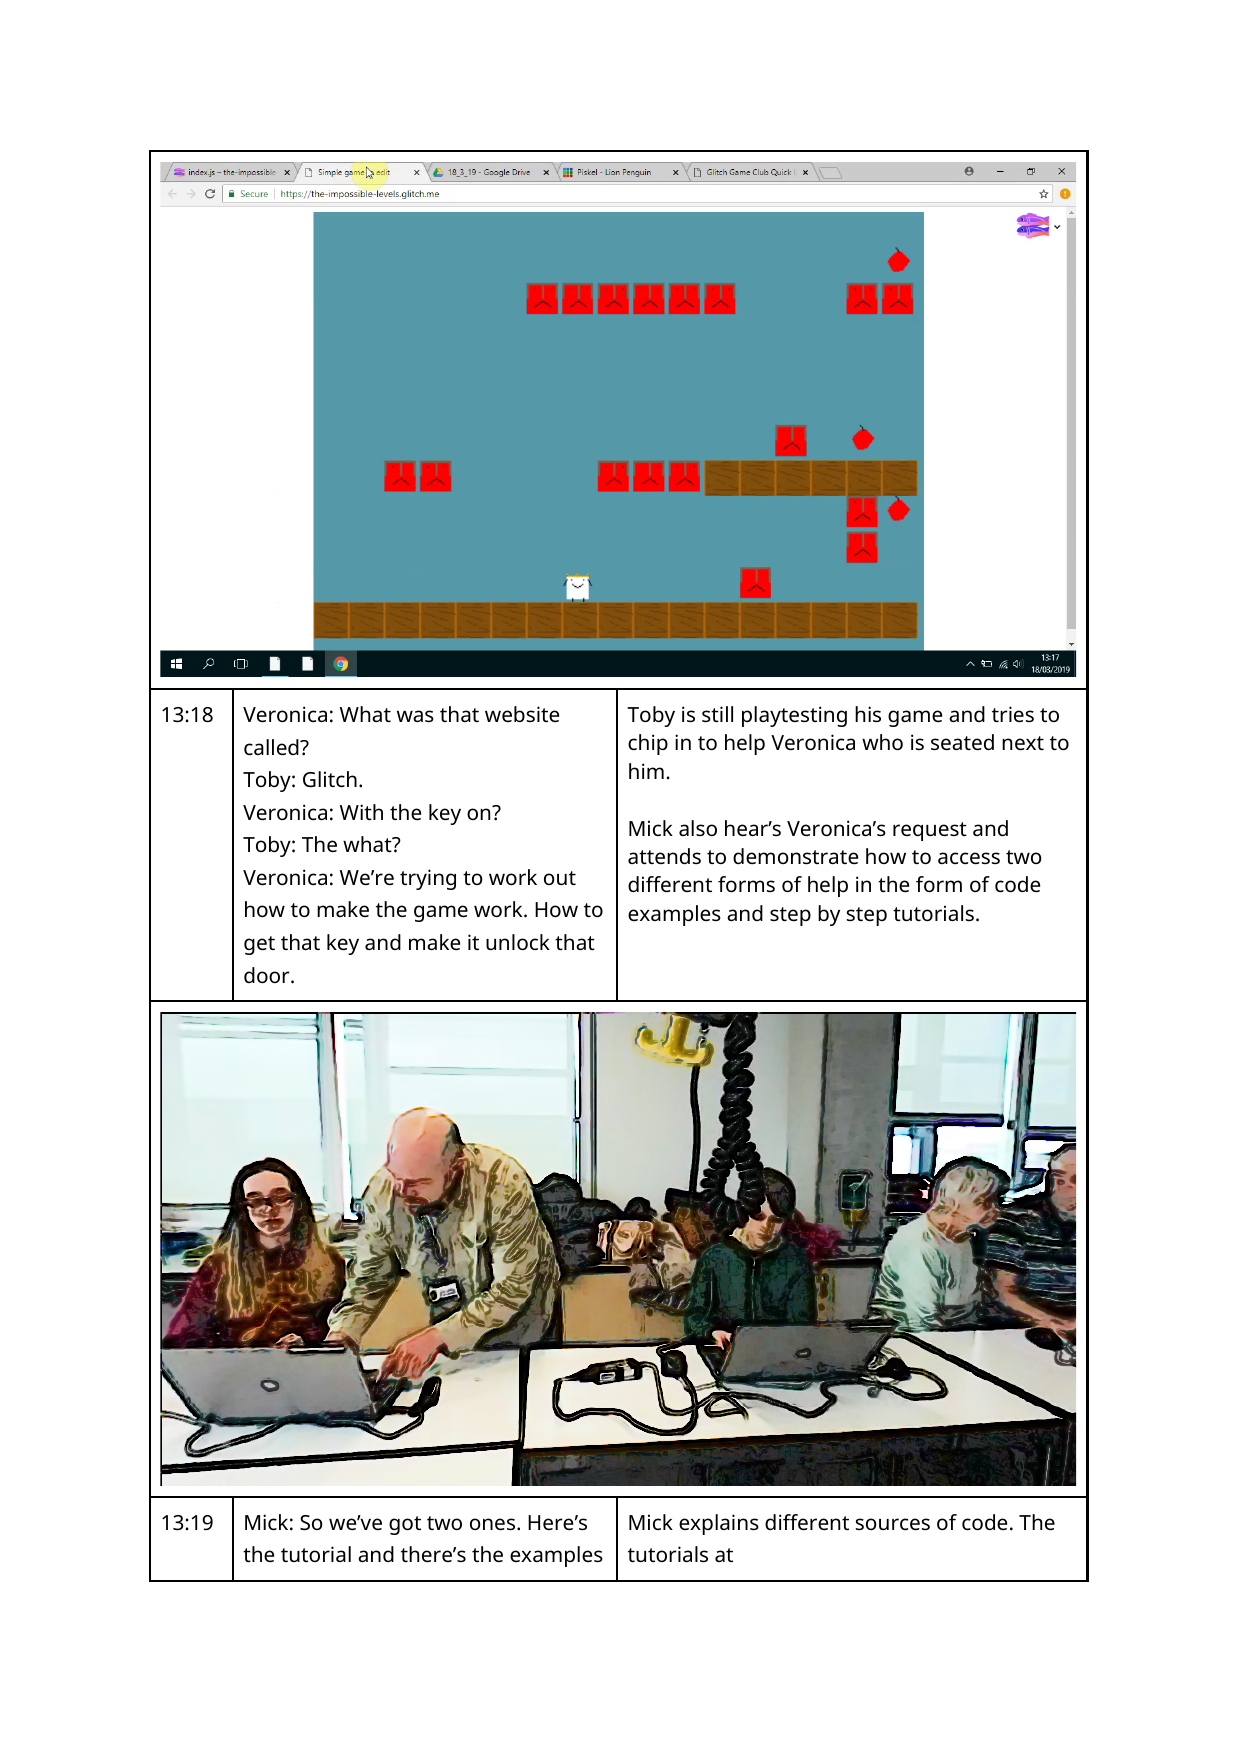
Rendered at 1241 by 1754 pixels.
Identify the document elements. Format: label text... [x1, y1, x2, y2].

picture [160, 162, 1077, 677]
table_cell Toby is still playtesting his game and tries to chip in to help Veronica who is seated next to him. Mick also hear’s Veronica’s request and attends to demonstrate how to access two different forms of help in the form of code examples and step by step tutorials. [618, 690, 1086, 1000]
table_cell Mick: So we’ve got two ones. Here’s the tutorial and there’s the examples [234, 1498, 616, 1579]
table_cell 13:19 [151, 1498, 232, 1579]
table_cell [151, 1002, 1086, 1496]
table_cell Mick explains different sources of code. The tutorials at [618, 1498, 1086, 1579]
table_cell [151, 152, 1086, 687]
table_cell 13:18 [151, 690, 232, 1000]
picture [160, 1012, 1077, 1486]
table_cell Veronica: What was that website called? Toby: Glitch. Veronica: With the key on? Toby: The what? Veronica: We’re trying to work out how to make the game work. How to get that key and make it unlock that door. [234, 690, 616, 1000]
